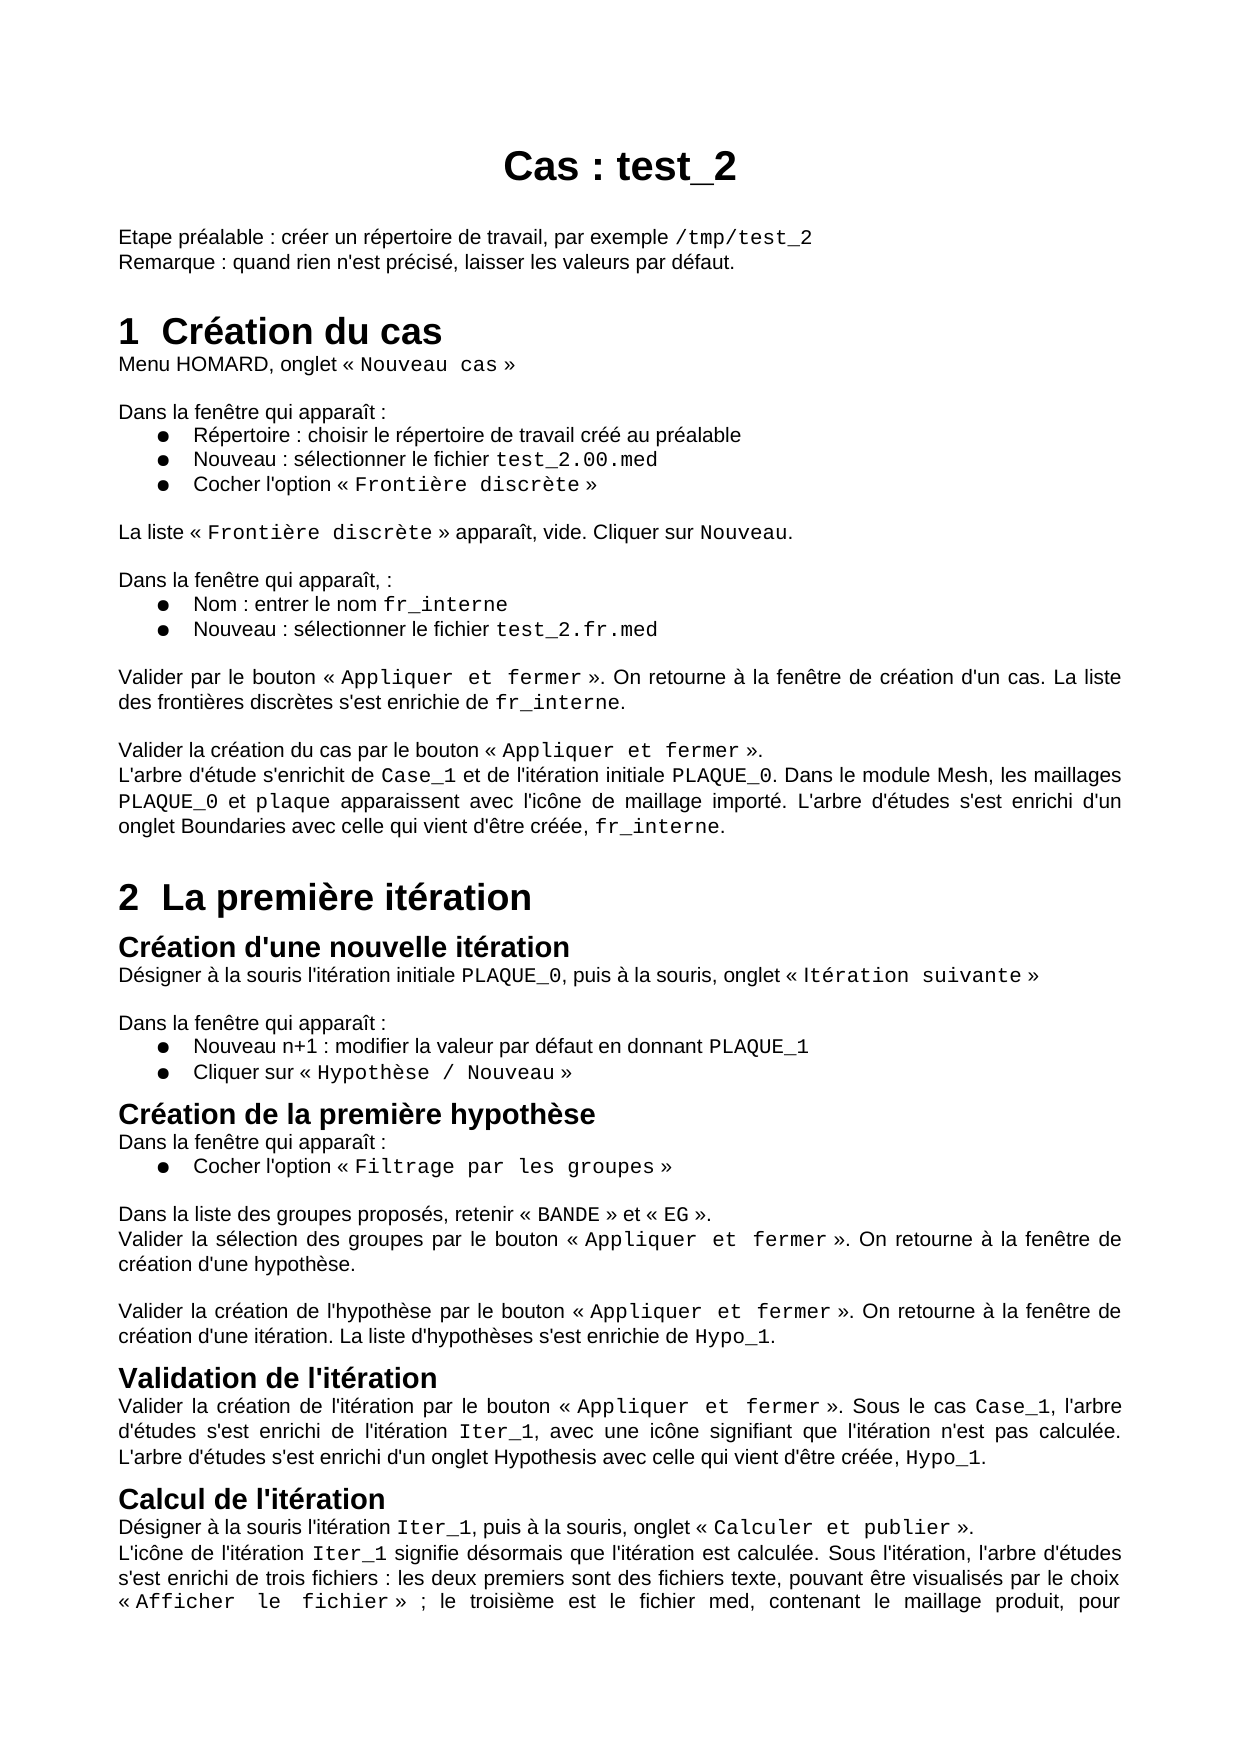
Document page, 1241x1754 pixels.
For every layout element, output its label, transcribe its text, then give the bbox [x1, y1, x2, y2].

text Valider la création de l'hypothèse par le bouton « Appliquer et fermer ». On retourne à la fenêtre de création d'une itération. La liste d'hypothèses s'est enrichie de Hypo_1. [118, 1299, 1122, 1349]
text Dans la fenêtre qui apparaît : [118, 1012, 1122, 1035]
subtitle Création de la première hypothèse [118, 1098, 1122, 1131]
text La liste « Frontière discrète » apparaît, vide. Cliquer sur Nouveau. [118, 521, 1122, 546]
text L'arbre d'étude s'enrichit de Case_1 et de l'itération initiale PLAQUE_0. Dans le module Mesh, les maillages PLAQUE_0 et plaque apparaissent avec l'icône de maillage importé. L'arbre d'études s'est enrichi d'un onglet Boundaries avec celle qui vient d'être créée, fr_interne. [118, 764, 1122, 839]
text Etape préalable : créer un répertoire de travail, par exemple /tmp/test_2 [118, 225, 1122, 251]
text Dans la fenêtre qui apparaît : [118, 1131, 1122, 1154]
list Nouveau n+1 : modifier la valeur par défaut en donnant PLAQUE_1 [156, 1035, 1122, 1060]
list Nom : entrer le nom fr_interne [156, 592, 1122, 617]
text Valider par le bouton « Appliquer et fermer ». On retourne à la fenêtre de création d'un cas. La liste des frontières discrètes s'est enrichie de fr_interne. [118, 666, 1122, 716]
text Dans la liste des groupes proposés, retenir « BANDE » et « EG ». [118, 1202, 1122, 1228]
text Dans la fenêtre qui apparaît : [118, 401, 1122, 424]
list Cliquer sur « Hypothèse / Nouveau » [156, 1060, 1122, 1085]
subtitle Création du cas [118, 310, 1122, 352]
text Valider la création de l'itération par le bouton « Appliquer et fermer ». Sous le cas Case_1, l'arbre d'études s'est enrichi de l'itération Iter_1, avec une icône signifiant que l'itération n'est pas calculée. L'arbre d'études s'est enrichi d'un onglet Hypothesis avec celle qui vient d'être créée, Hypo_1. [118, 1395, 1122, 1470]
list Cocher l'option « Filtrage par les groupes » [156, 1154, 1122, 1179]
text L'icône de l'itération Iter_1 signifie désormais que l'itération est calculée. Sous l'itération, l'arbre d'études s'est enrichi de trois fichiers : les deux premiers sont des fichiers texte, pouvant être visualisés par le choix « Afficher le fichier » ; le troisième est le fichier med, contenant le maillage produit, pour [118, 1541, 1122, 1614]
text Désigner à la souris l'itération initiale PLAQUE_0, puis à la souris, onglet « Itération suivante » [118, 963, 1122, 989]
text Valider la sélection des groupes par le bouton « Appliquer et fermer ». On retourne à la fenêtre de création d'une hypothèse. [118, 1228, 1122, 1276]
list Répertoire : choisir le répertoire de travail créé au préalable [156, 424, 1122, 447]
text Désigner à la souris l'itération Iter_1, puis à la souris, onglet « Calculer et publier ». [118, 1516, 1122, 1541]
text Menu HOMARD, onglet « Nouveau cas » [118, 352, 1122, 377]
subtitle La première itération [118, 876, 1122, 918]
subtitle Calcul de l'itération [118, 1483, 1122, 1516]
list Cocher l'option « Frontière discrète » [156, 472, 1122, 497]
text Dans la fenêtre qui apparaît, : [118, 569, 1122, 592]
subtitle Cas : test_2 [118, 143, 1122, 190]
subtitle Validation de l'itération [118, 1362, 1122, 1395]
subtitle Création d'une nouvelle itération [118, 931, 1122, 963]
text Remarque : quand rien n'est précisé, laisser les valeurs par défaut. [118, 251, 1122, 274]
text Valider la création du cas par le bouton « Appliquer et fermer ». [118, 739, 1122, 764]
list Nouveau : sélectionner le fichier test_2.fr.med [156, 617, 1122, 642]
list Nouveau : sélectionner le fichier test_2.00.med [156, 447, 1122, 472]
